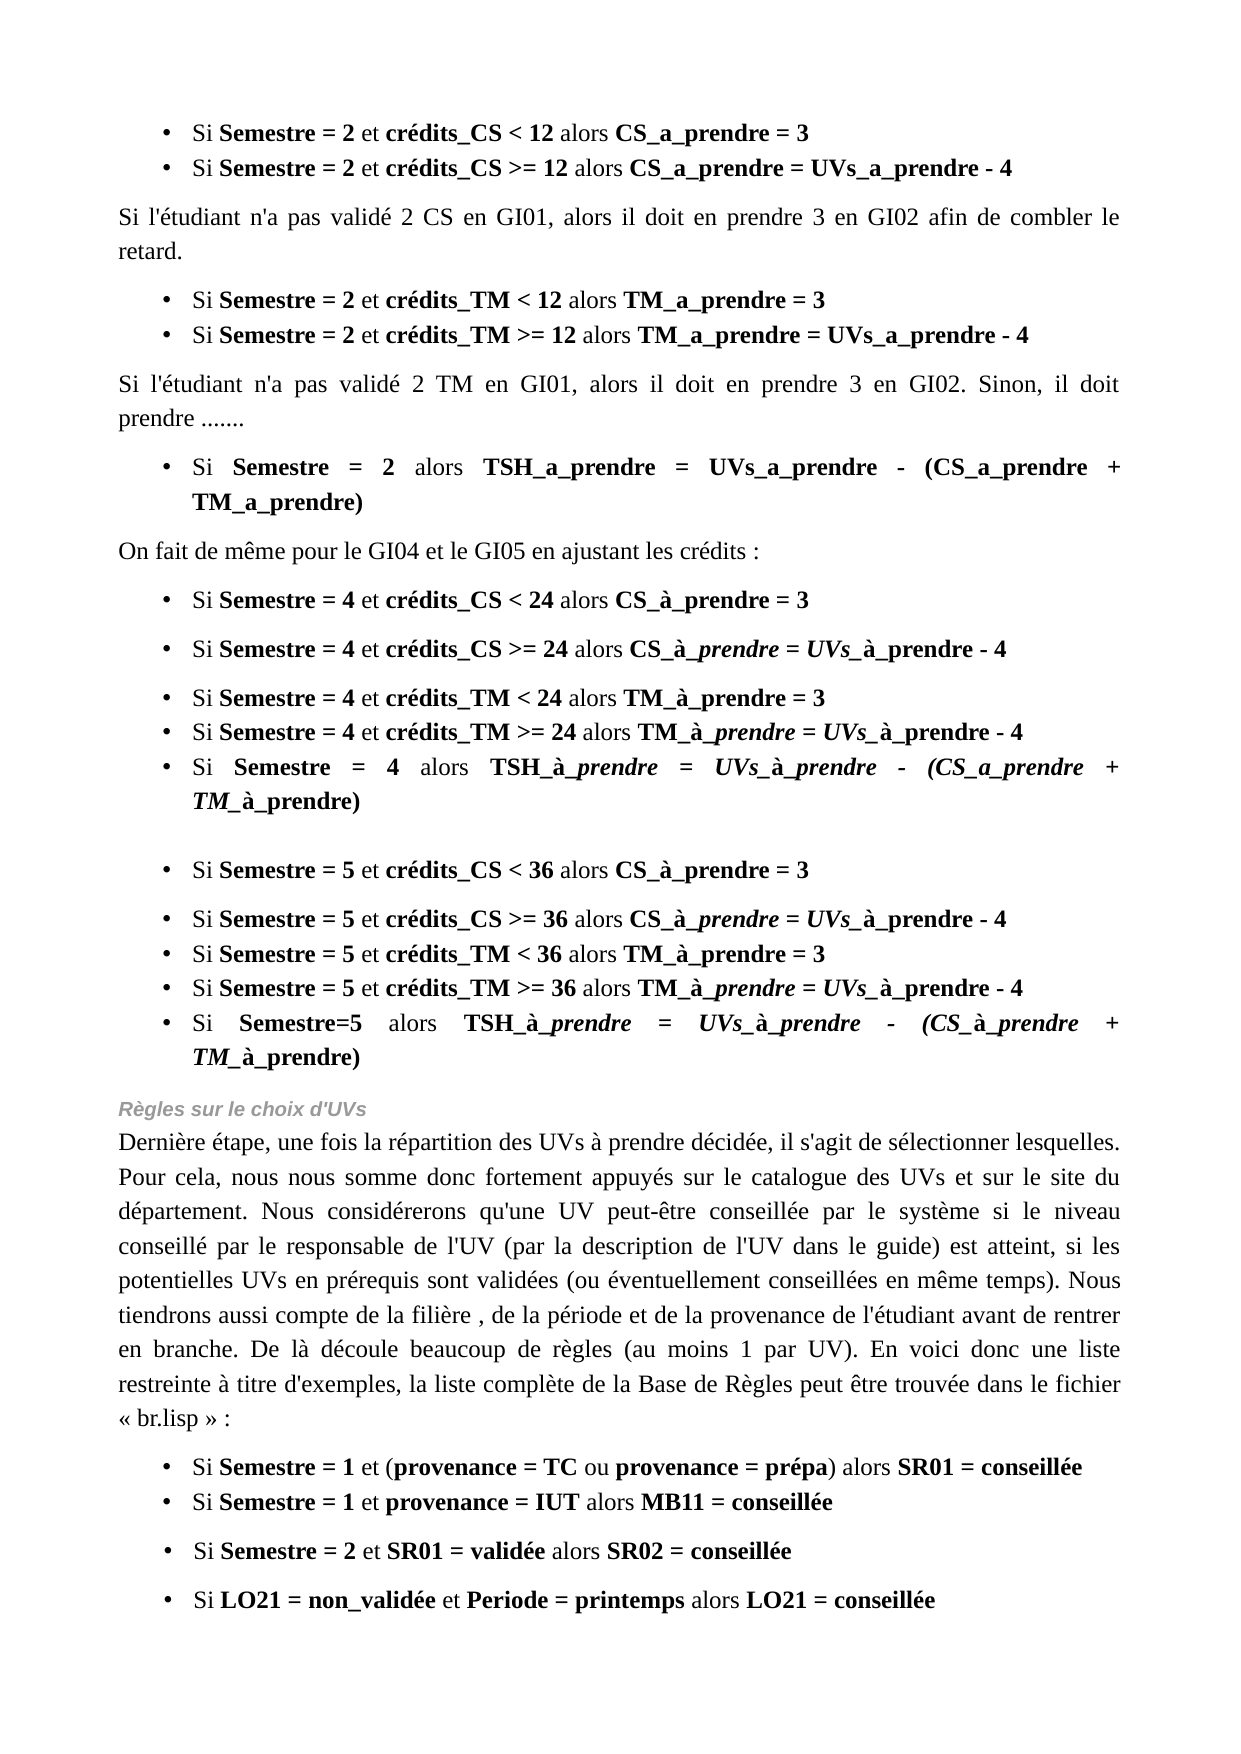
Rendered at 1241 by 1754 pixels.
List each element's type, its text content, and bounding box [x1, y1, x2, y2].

list Si Semestre = 5 et crédits_CS >= 36 alors CS_à_prendre = UVs_à_prendre - 4 [162, 904, 1122, 933]
list Si Semestre = 2 et SR01 = validée alors SR02 = conseillée [164, 1536, 1122, 1564]
list Si Semestre = 4 et crédits_TM >= 24 alors TM_à_prendre = UVs_à_prendre - 4 [162, 717, 1122, 746]
list Si Semestre = 2 alors TSH_a_prendre = UVs_a_prendre - (CS_a_prendre + TM_a_prendre) [162, 452, 1122, 516]
list Si Semestre = 2 et crédits_TM < 12 alors TM_a_prendre = 3 [162, 285, 1122, 314]
list Si Semestre = 4 alors TSH_à_prendre = UVs_à_prendre - (CS_a_prendre + TM_à_prendre) [162, 752, 1122, 815]
list Si Semestre = 4 et crédits_CS < 24 alors CS_à_prendre = 3 [162, 585, 1122, 614]
subtitle Règles sur le choix d'UVs [118, 1098, 1122, 1121]
text Si l'étudiant n'a pas validé 2 CS en GI01, alors il doit en prendre 3 en GI02 afin de combler le retard. [118, 202, 1122, 265]
list Si Semestre=5 alors TSH_à_prendre = UVs_à_prendre - (CS_à_prendre + TM_à_prendre) [162, 1008, 1122, 1071]
list Si Semestre = 1 et (provenance = TC ou provenance = prépa) alors SR01 = conseillée [162, 1452, 1122, 1481]
list Si LO21 = non_validée et Periode = printemps alors LO21 = conseillée [164, 1585, 1122, 1614]
list Si Semestre = 1 et provenance = IUT alors MB11 = conseillée [162, 1487, 1122, 1516]
list Si Semestre = 2 et crédits_CS < 12 alors CS_a_prendre = 3 [162, 118, 1122, 147]
list Si Semestre = 5 et crédits_TM >= 36 alors TM_à_prendre = UVs_à_prendre - 4 [162, 973, 1122, 1002]
text On fait de même pour le GI04 et le GI05 en ajustant les crédits : [118, 536, 1122, 564]
list Si Semestre = 5 et crédits_TM < 36 alors TM_à_prendre = 3 [162, 939, 1122, 968]
text Dernière étape, une fois la répartition des UVs à prendre décidée, il s'agit de sélectionner lesquelles. Pour cela, nous nous somme donc fortement appuyés sur le catalogue des UVs et sur le site du département. Nous considérerons qu'une UV peut-être conseillée par le système si le niveau conseillé par le responsable de l'UV (par la description de l'UV dans le guide) est atteint, si les potentielles UVs en prérequis sont validées (ou éventuellement conseillées en même temps). Nous tiendrons aussi compte de la filière , de la période et de la provenance de l'étudiant avant de rentrer en branche. De là découle beaucoup de règles (au moins 1 par UV). En voici donc une liste restreinte à titre d'exemples, la liste complète de la Base de Règles peut être trouvée dans le fichier « br.lisp » : [118, 1127, 1122, 1432]
list Si Semestre = 4 et crédits_TM < 24 alors TM_à_prendre = 3 [162, 683, 1122, 712]
list Si Semestre = 2 et crédits_CS >= 12 alors CS_a_prendre = UVs_a_prendre - 4 [162, 153, 1122, 181]
list Si Semestre = 2 et crédits_TM >= 12 alors TM_a_prendre = UVs_a_prendre - 4 [162, 320, 1122, 348]
list Si Semestre = 4 et crédits_CS >= 24 alors CS_à_prendre = UVs_à_prendre - 4 [162, 634, 1122, 663]
list Si Semestre = 5 et crédits_CS < 36 alors CS_à_prendre = 3 [162, 855, 1122, 884]
text Si l'étudiant n'a pas validé 2 TM en GI01, alors il doit en prendre 3 en GI02. Sinon, il doit prendre ....... [118, 369, 1122, 432]
